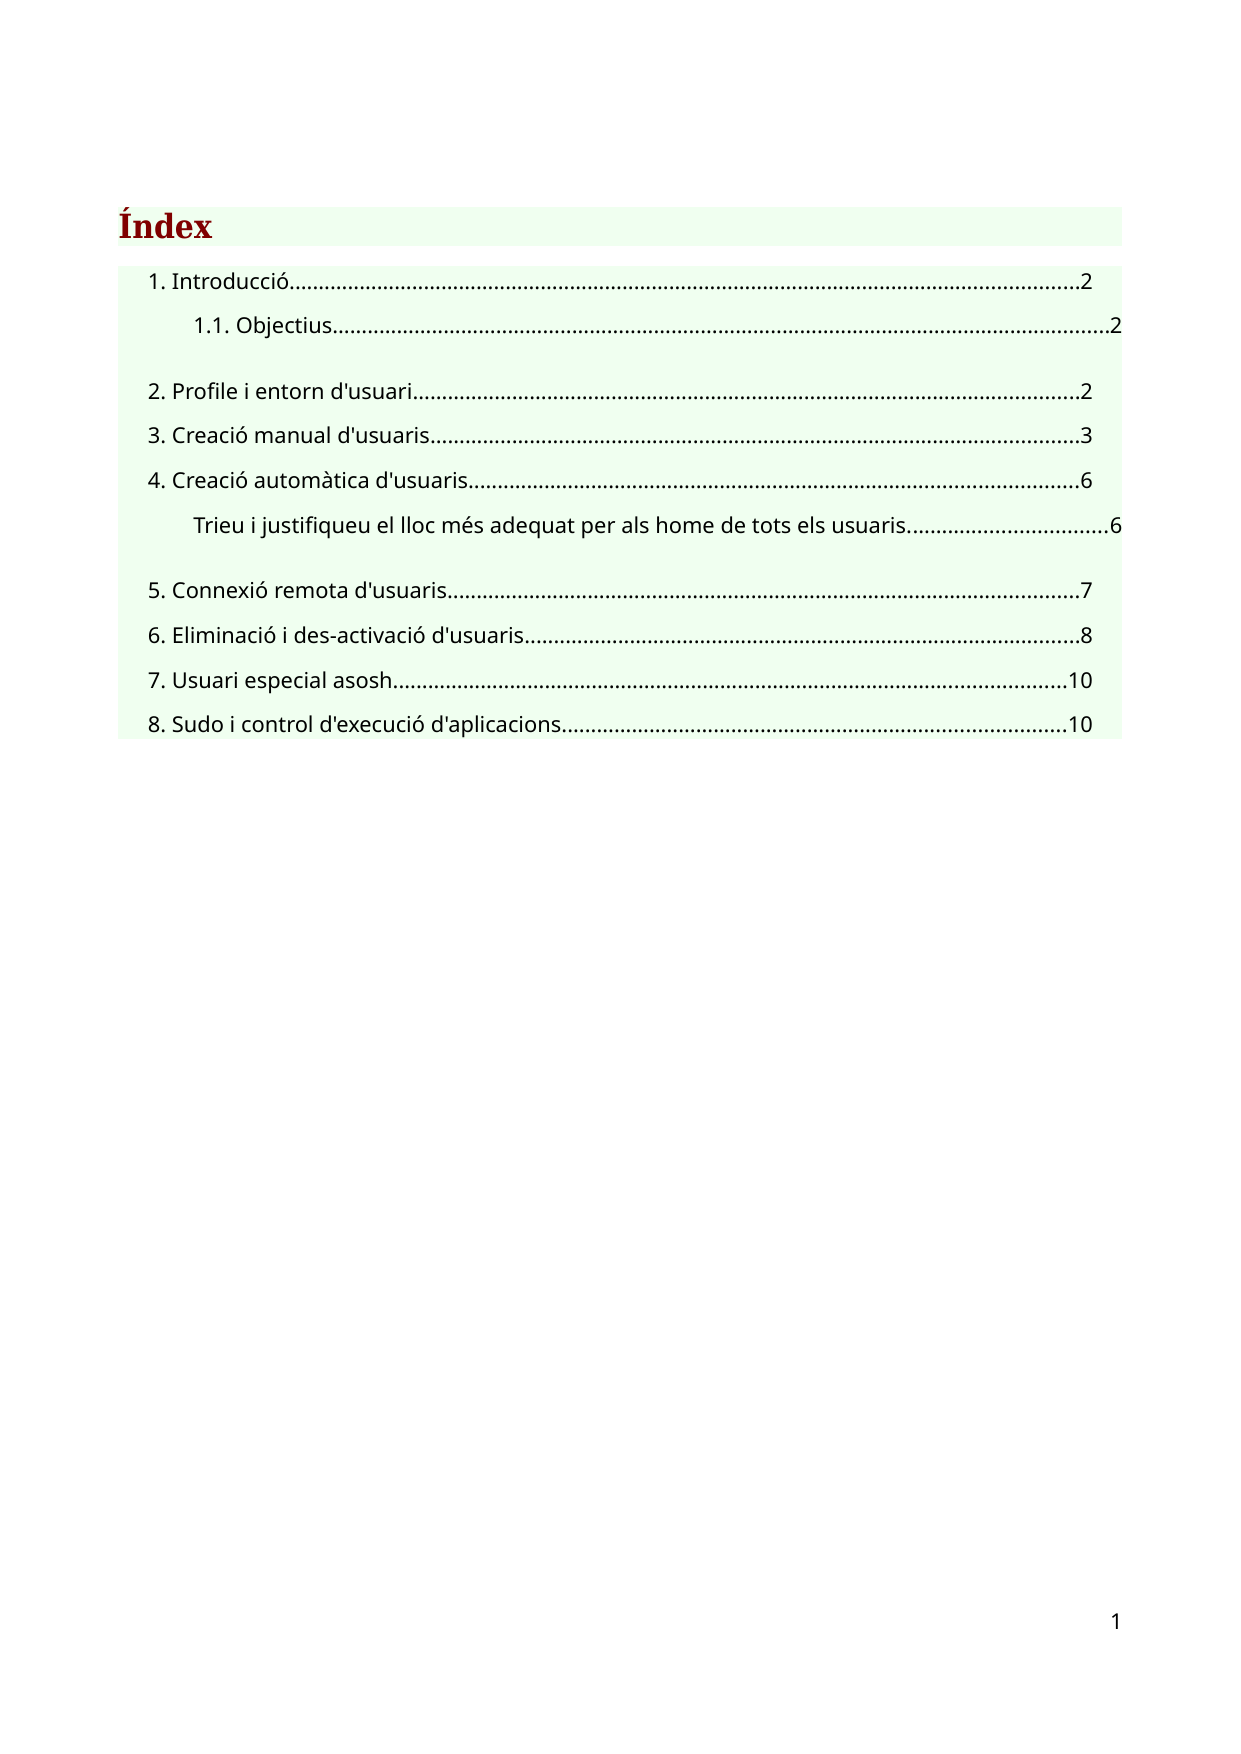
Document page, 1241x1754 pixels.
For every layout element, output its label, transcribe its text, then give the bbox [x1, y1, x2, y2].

text 4. Creació automàtica d'usuaris 6 [118, 465, 1122, 495]
text 3. Creació manual d'usuaris 3 [118, 421, 1122, 450]
list Trieu i justifiqueu el lloc més adequat per als home de tots els usuaris. 6 [193, 510, 1122, 540]
text 6. Eliminació i des-activació d'usuaris 8 [118, 620, 1122, 650]
text 2. Profile i entorn d'usuari 2 [118, 376, 1122, 406]
text 7. Usuari especial asosh 10 [118, 665, 1122, 694]
subtitle Índex [118, 207, 1122, 246]
list 1.1. Objectius 2 [193, 310, 1122, 340]
text 5. Connexió remota d'usuaris 7 [118, 575, 1122, 605]
text 1. Introducció 2 [118, 266, 1122, 295]
text 8. Sudo i control d'execució d'aplicacions 10 [118, 709, 1122, 739]
